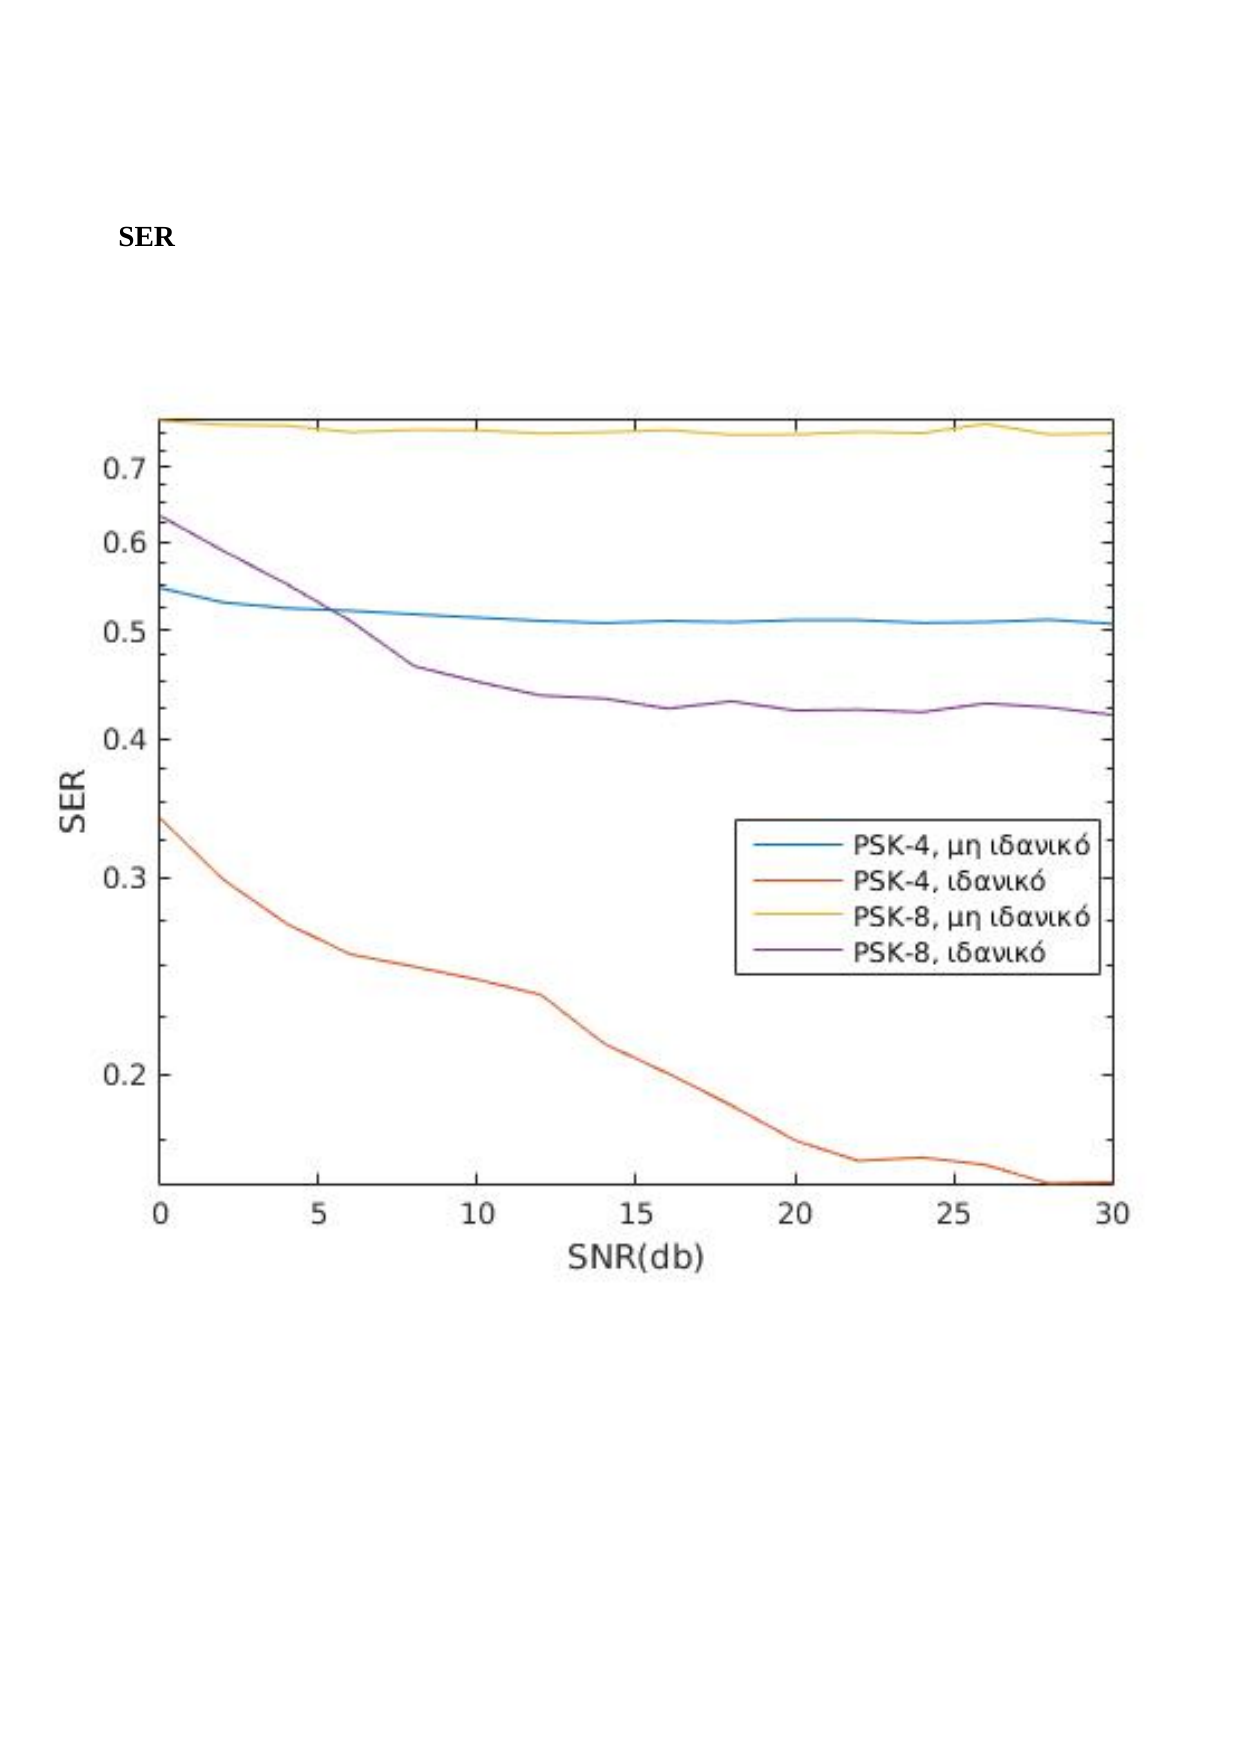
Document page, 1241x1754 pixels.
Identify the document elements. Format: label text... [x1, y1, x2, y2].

text SER [118, 219, 1122, 252]
picture [0, 352, 1229, 1287]
